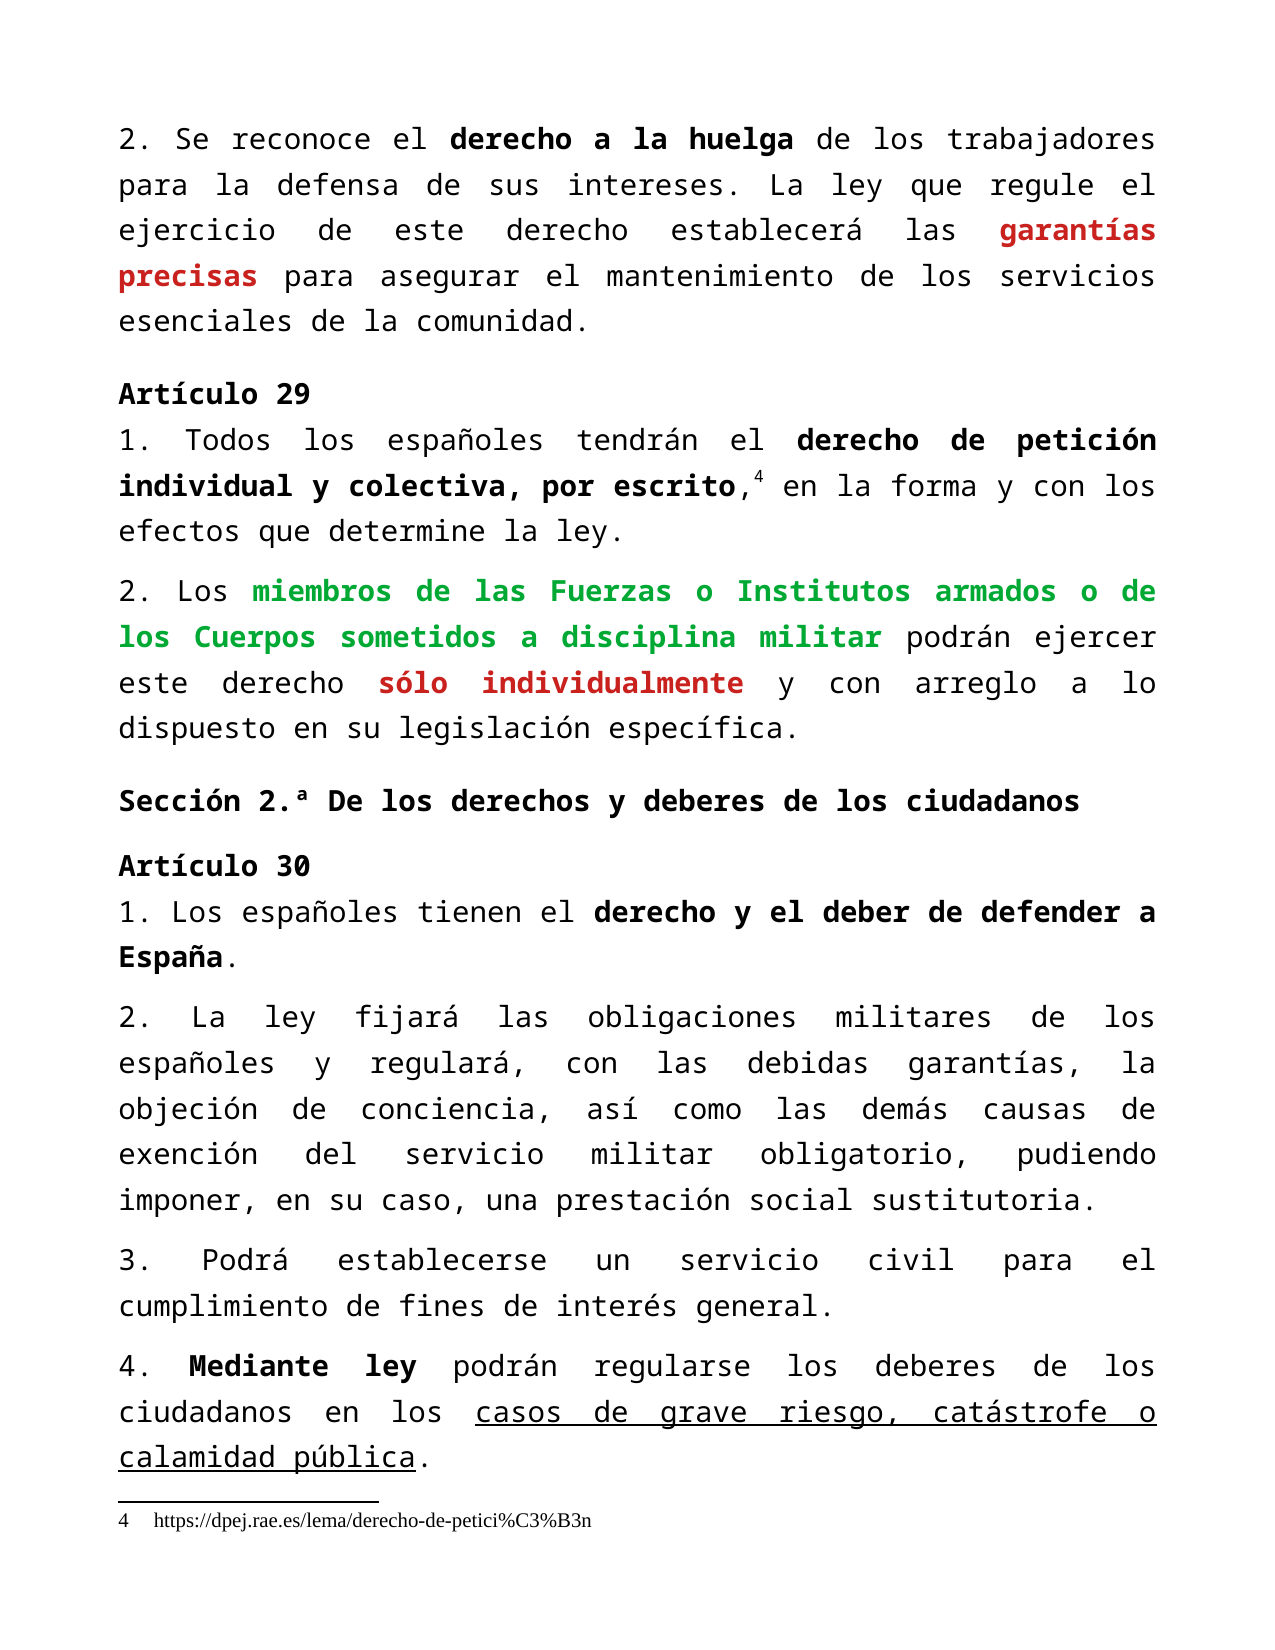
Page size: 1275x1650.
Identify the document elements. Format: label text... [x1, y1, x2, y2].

text 1. Todos los españoles tendrán el derecho de petición individual y colectiva, por escrito, en la forma y con los efectos que determine la ley. [118, 419, 1157, 550]
text 3. Podrá establecerse un servicio civil para el cumplimiento de fines de interés general. [118, 1239, 1157, 1325]
subtitle Artículo 30 [118, 845, 1157, 885]
text 2. Los miembros de las Fuerzas o Institutos armados o de los Cuerpos sometidos a disciplina militar podrán ejercer este derecho sólo individualmente y con arreglo a lo dispuesto en su legislación específica. [118, 571, 1157, 747]
subtitle Sección 2.ª De los derechos y deberes de los ciudadanos [118, 780, 1157, 820]
text 1. Los españoles tienen el derecho y el deber de defender a España. [118, 891, 1157, 976]
text 2. La ley fijará las obligaciones militares de los españoles y regulará, con las debidas garantías, la objeción de conciencia, así como las demás causas de exención del servicio militar obligatorio, pudiendo imponer, en su caso, una prestación social sustitutoria. [118, 997, 1157, 1219]
subtitle Artículo 29 [118, 373, 1157, 413]
text https://dpej.rae.es/lema/derecho-de-petici%C3%B3n [118, 1508, 1157, 1532]
text 2. Se reconoce el derecho a la huelga de los trabajadores para la defensa de sus intereses. La ley que regule el ejercicio de este derecho establecerá las garantías precisas para asegurar el mantenimiento de los servicios esenciales de la comunidad. [118, 118, 1157, 340]
text 4. Mediante ley podrán regularse los deberes de los ciudadanos en los casos de grave riesgo, catástrofe o calamidad pública. [118, 1345, 1157, 1476]
